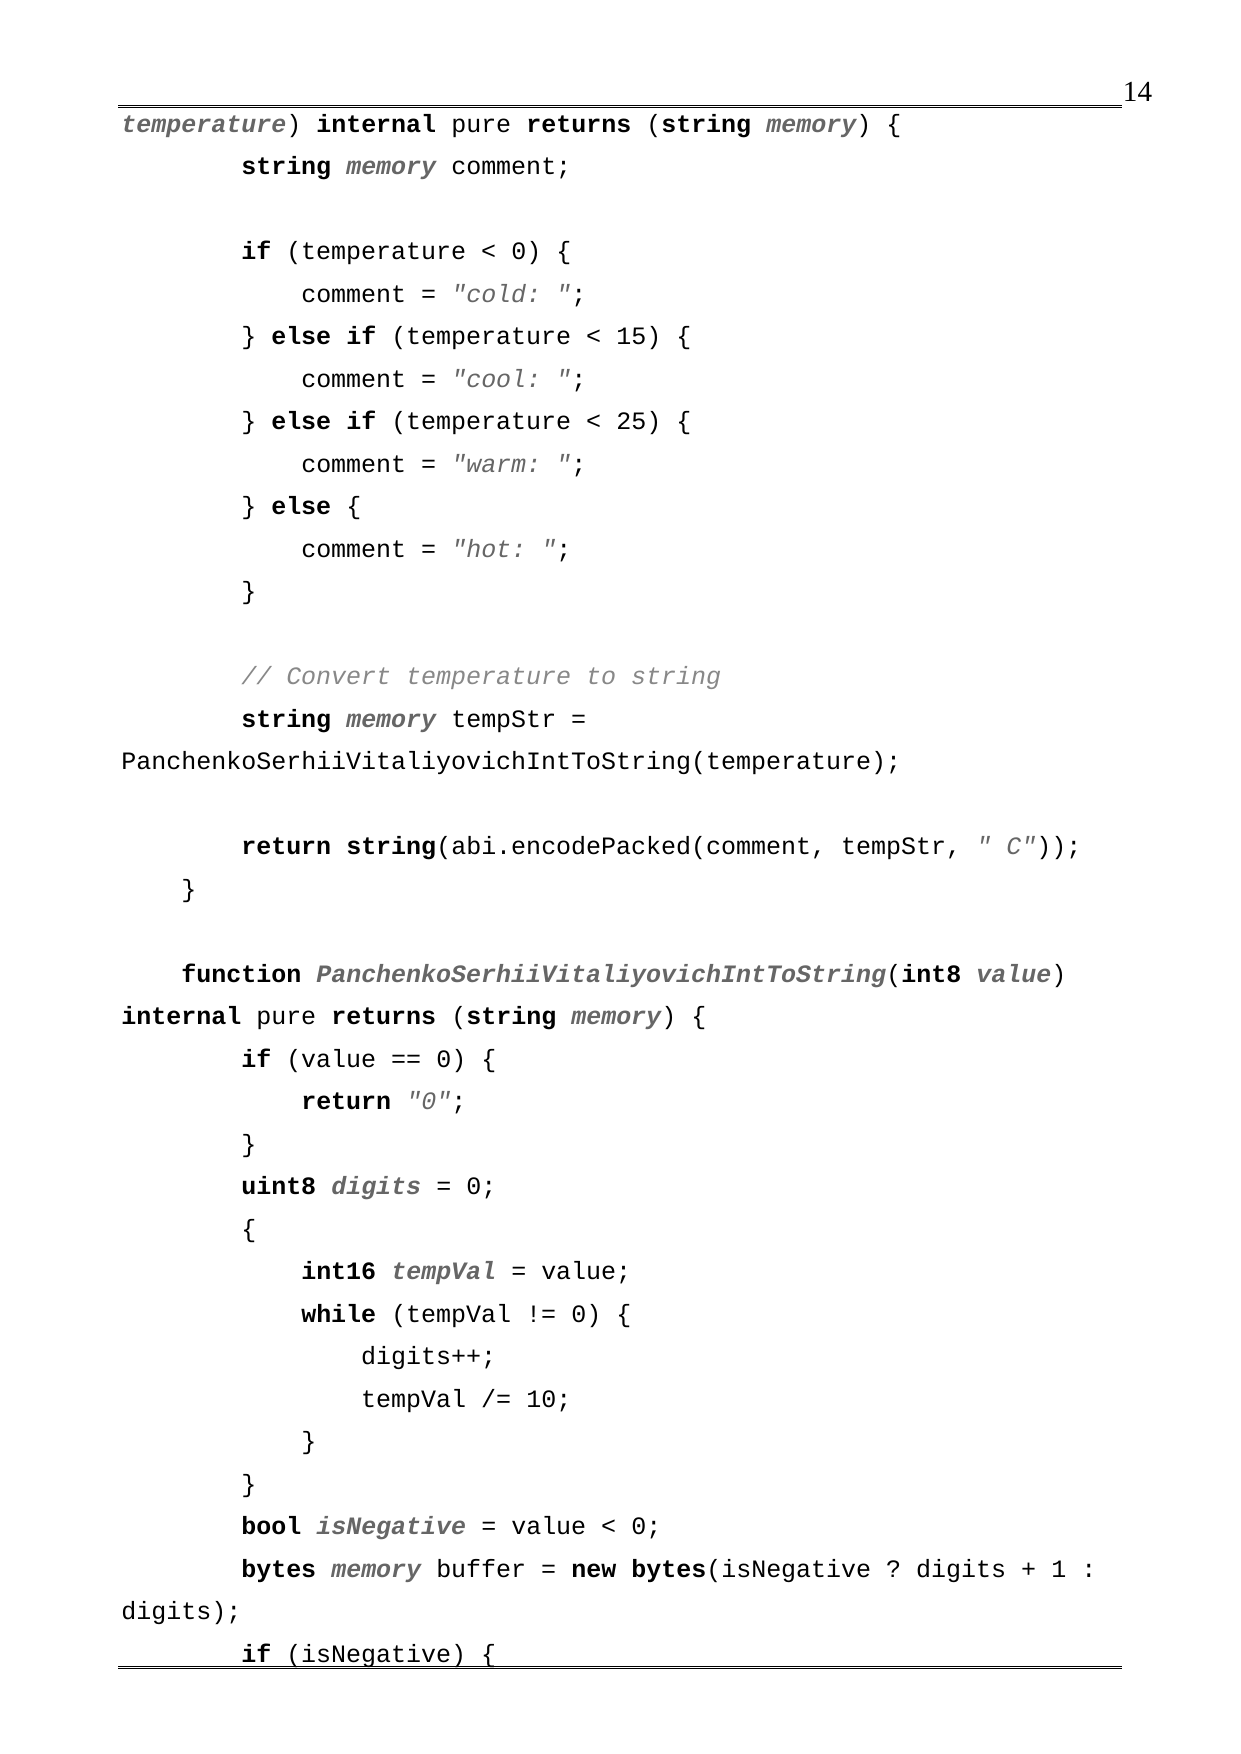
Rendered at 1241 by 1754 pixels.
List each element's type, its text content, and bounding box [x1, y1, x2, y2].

text comment = "cold: "; [118, 275, 1122, 309]
text } [118, 1423, 1122, 1457]
text } else if (temperature < 15) { [118, 318, 1122, 352]
text } else { [118, 488, 1122, 522]
text while (tempVal != 0) { [118, 1295, 1122, 1329]
text } else if (temperature < 25) { [118, 403, 1122, 437]
text } [118, 1125, 1122, 1159]
text comment = "warm: "; [118, 445, 1122, 479]
text if (temperature < 0) { [118, 233, 1122, 267]
text string memory tempStr = PanchenkoSerhiiVitaliyovichIntToString(temperature); [118, 700, 1122, 777]
text bytes memory buffer = new bytes(isNegative ? digits + 1 : digits); [118, 1550, 1122, 1627]
text return "0"; [118, 1083, 1122, 1117]
text digits++; [118, 1338, 1122, 1372]
text if (value == 0) { [118, 1040, 1122, 1074]
text function PanchenkoSerhiiVitaliyovichIntToString(int8 value) internal pure returns (string memory) { [118, 955, 1122, 1032]
text comment = "cool: "; [118, 360, 1122, 394]
text if (isNegative) { [118, 1635, 1122, 1666]
text uint8 digits = 0; [118, 1168, 1122, 1202]
text } [118, 1465, 1122, 1499]
text comment = "hot: "; [118, 530, 1122, 564]
text // Convert temperature to string [118, 658, 1122, 692]
text bool isNegative = value < 0; [118, 1508, 1122, 1542]
text return string(abi.encodePacked(comment, tempStr, " C")); [118, 828, 1122, 862]
text } [118, 573, 1122, 607]
text { [118, 1210, 1122, 1244]
text tempVal /= 10; [118, 1380, 1122, 1414]
text string memory comment; [118, 148, 1122, 182]
text temperature) internal pure returns (string memory) { [118, 108, 1122, 139]
text int16 tempVal = value; [118, 1253, 1122, 1287]
text } [118, 870, 1122, 904]
